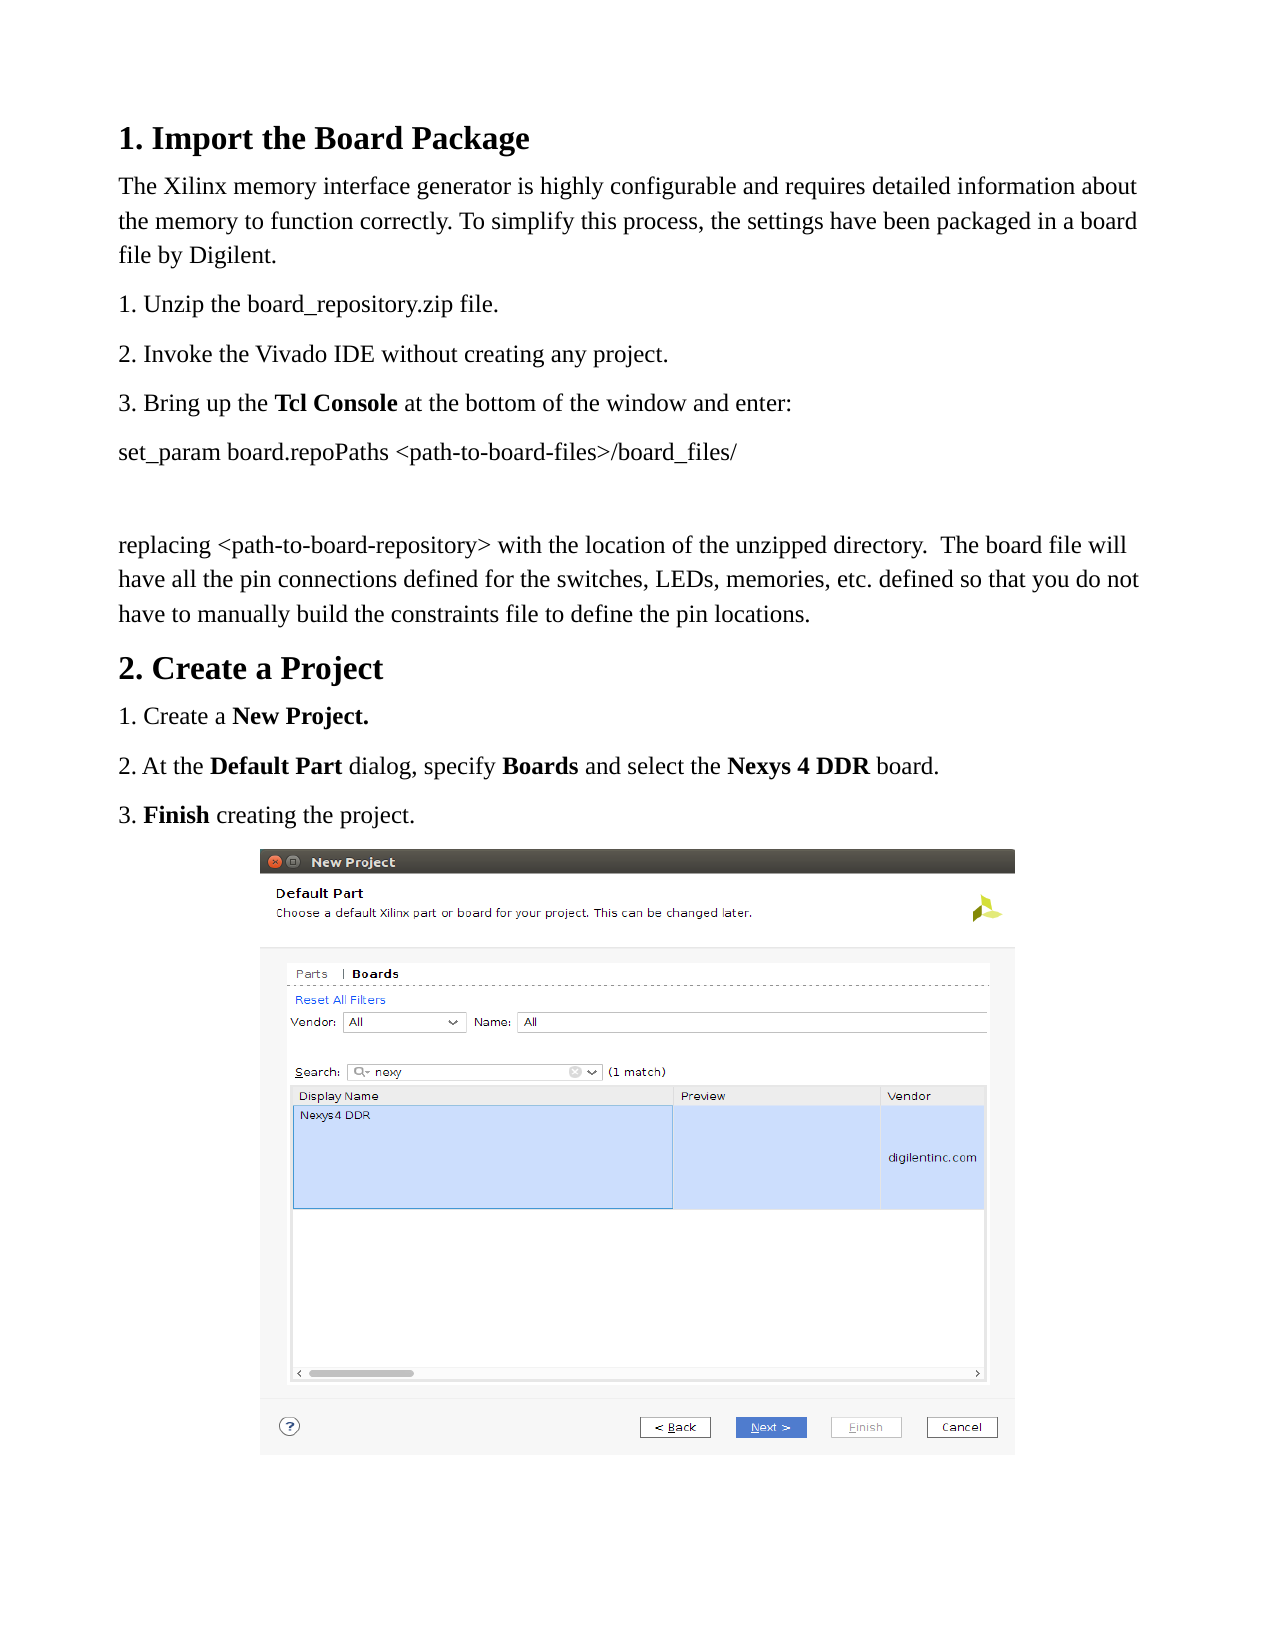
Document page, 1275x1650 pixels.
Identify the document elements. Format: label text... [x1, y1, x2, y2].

text 3. Finish creating the project. [118, 800, 1157, 829]
text replacing <path-to-board-repository> with the location of the unzipped directory. The board file will have all the pin connections defined for the switches, LEDs, memories, etc. defined so that you do not have to manually build the constraints file to define the pin locations. [118, 530, 1157, 628]
subtitle 1. Import the Board Package [118, 118, 1157, 156]
subtitle 2. Create a Project [118, 648, 1157, 687]
text The Xilinx memory interface generator is highly configurable and requires detailed information about the memory to function correctly. To simplify this process, the settings have been packaged in a board file by Digilent. [118, 171, 1157, 269]
text set_param board.repoPaths <path-to-board-files>/board_files/ [118, 437, 1157, 466]
text 1. Create a New Project. [118, 701, 1157, 730]
text 3. Bring up the Tcl Console at the bottom of the window and enter: [118, 388, 1157, 417]
text 2. At the Default Part dialog, specify Boards and select the Nexys 4 DDR board. [118, 751, 1157, 779]
picture [260, 849, 1015, 1455]
text 2. Invoke the Vivado IDE without creating any project. [118, 339, 1157, 367]
text 1. Unzip the board_repository.zip file. [118, 289, 1157, 318]
